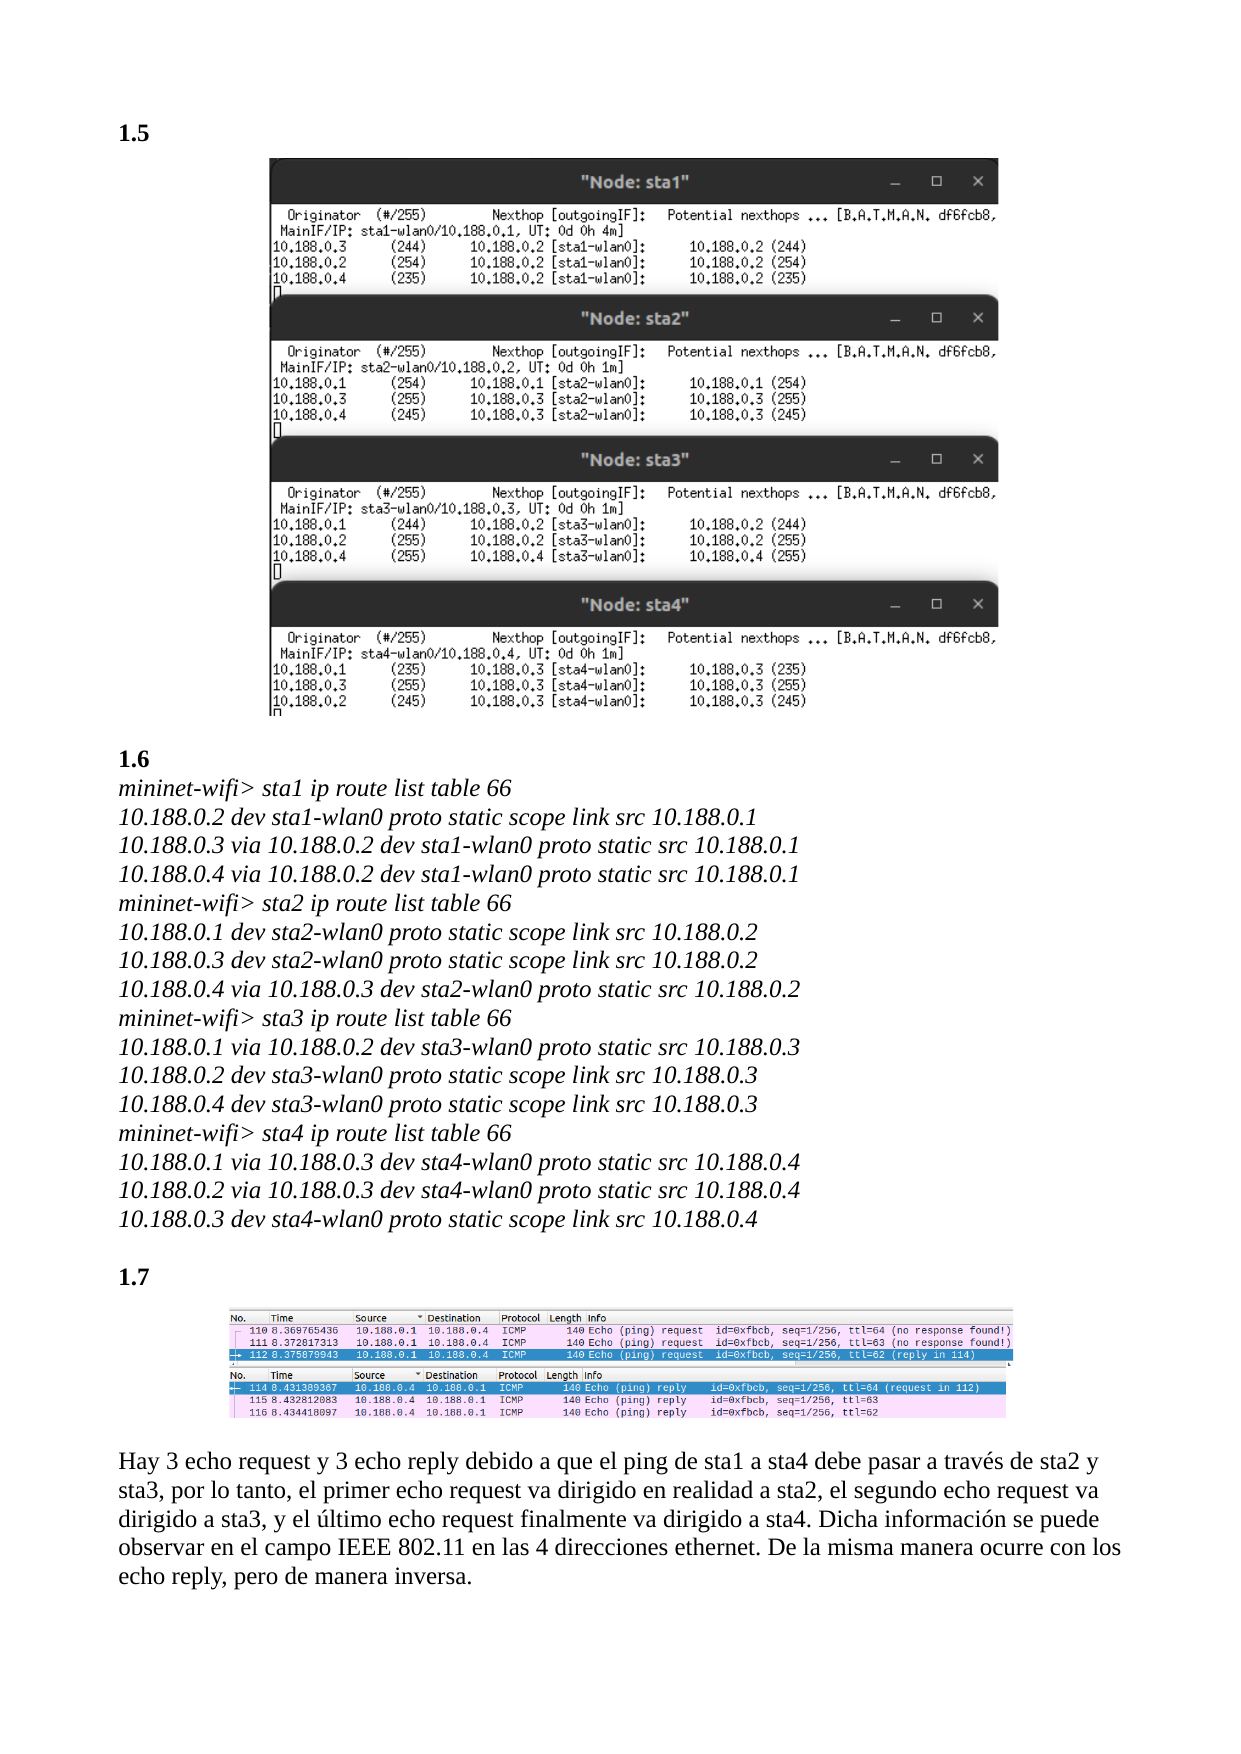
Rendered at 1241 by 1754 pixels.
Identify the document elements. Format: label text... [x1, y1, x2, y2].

picture [269, 158, 999, 716]
text 10.188.0.4 via 10.188.0.3 dev sta2-wlan0 proto static src 10.188.0.2 [118, 974, 1122, 1003]
text 1.5 [118, 118, 1122, 147]
picture [229, 1307, 1014, 1418]
text 10.188.0.1 dev sta2-wlan0 proto static scope link src 10.188.0.2 [118, 917, 1122, 946]
text 10.188.0.1 via 10.188.0.3 dev sta4-wlan0 proto static src 10.188.0.4 [118, 1147, 1122, 1176]
text 10.188.0.1 via 10.188.0.2 dev sta3-wlan0 proto static src 10.188.0.3 [118, 1032, 1122, 1061]
text 1.6 [118, 744, 1122, 773]
text 1.7 [118, 1262, 1122, 1291]
text 10.188.0.3 dev sta4-wlan0 proto static scope link src 10.188.0.4 [118, 1204, 1122, 1233]
text 10.188.0.3 dev sta2-wlan0 proto static scope link src 10.188.0.2 [118, 946, 1122, 974]
text 10.188.0.3 via 10.188.0.2 dev sta1-wlan0 proto static src 10.188.0.1 [118, 831, 1122, 859]
text 10.188.0.2 dev sta3-wlan0 proto static scope link src 10.188.0.3 [118, 1061, 1122, 1089]
text 10.188.0.4 via 10.188.0.2 dev sta1-wlan0 proto static src 10.188.0.1 [118, 859, 1122, 888]
text mininet-wifi> sta2 ip route list table 66 [118, 888, 1122, 917]
text mininet-wifi> sta4 ip route list table 66 [118, 1118, 1122, 1147]
text Hay 3 echo request y 3 echo reply debido a que el ping de sta1 a sta4 debe pasar a través de sta2 y sta3, por lo tanto, el primer echo request va dirigido en realidad a sta2, el segundo echo request va dirigido a sta3, y el último echo request finalmente va dirigido a sta4. Dicha información se puede observar en el campo IEEE 802.11 en las 4 direcciones ethernet. De la misma manera ocurre con los echo reply, pero de manera inversa. [118, 1446, 1122, 1590]
text mininet-wifi> sta1 ip route list table 66 [118, 773, 1122, 802]
text 10.188.0.4 dev sta3-wlan0 proto static scope link src 10.188.0.3 [118, 1089, 1122, 1118]
text 10.188.0.2 via 10.188.0.3 dev sta4-wlan0 proto static src 10.188.0.4 [118, 1176, 1122, 1204]
text mininet-wifi> sta3 ip route list table 66 [118, 1003, 1122, 1032]
text 10.188.0.2 dev sta1-wlan0 proto static scope link src 10.188.0.1 [118, 802, 1122, 831]
